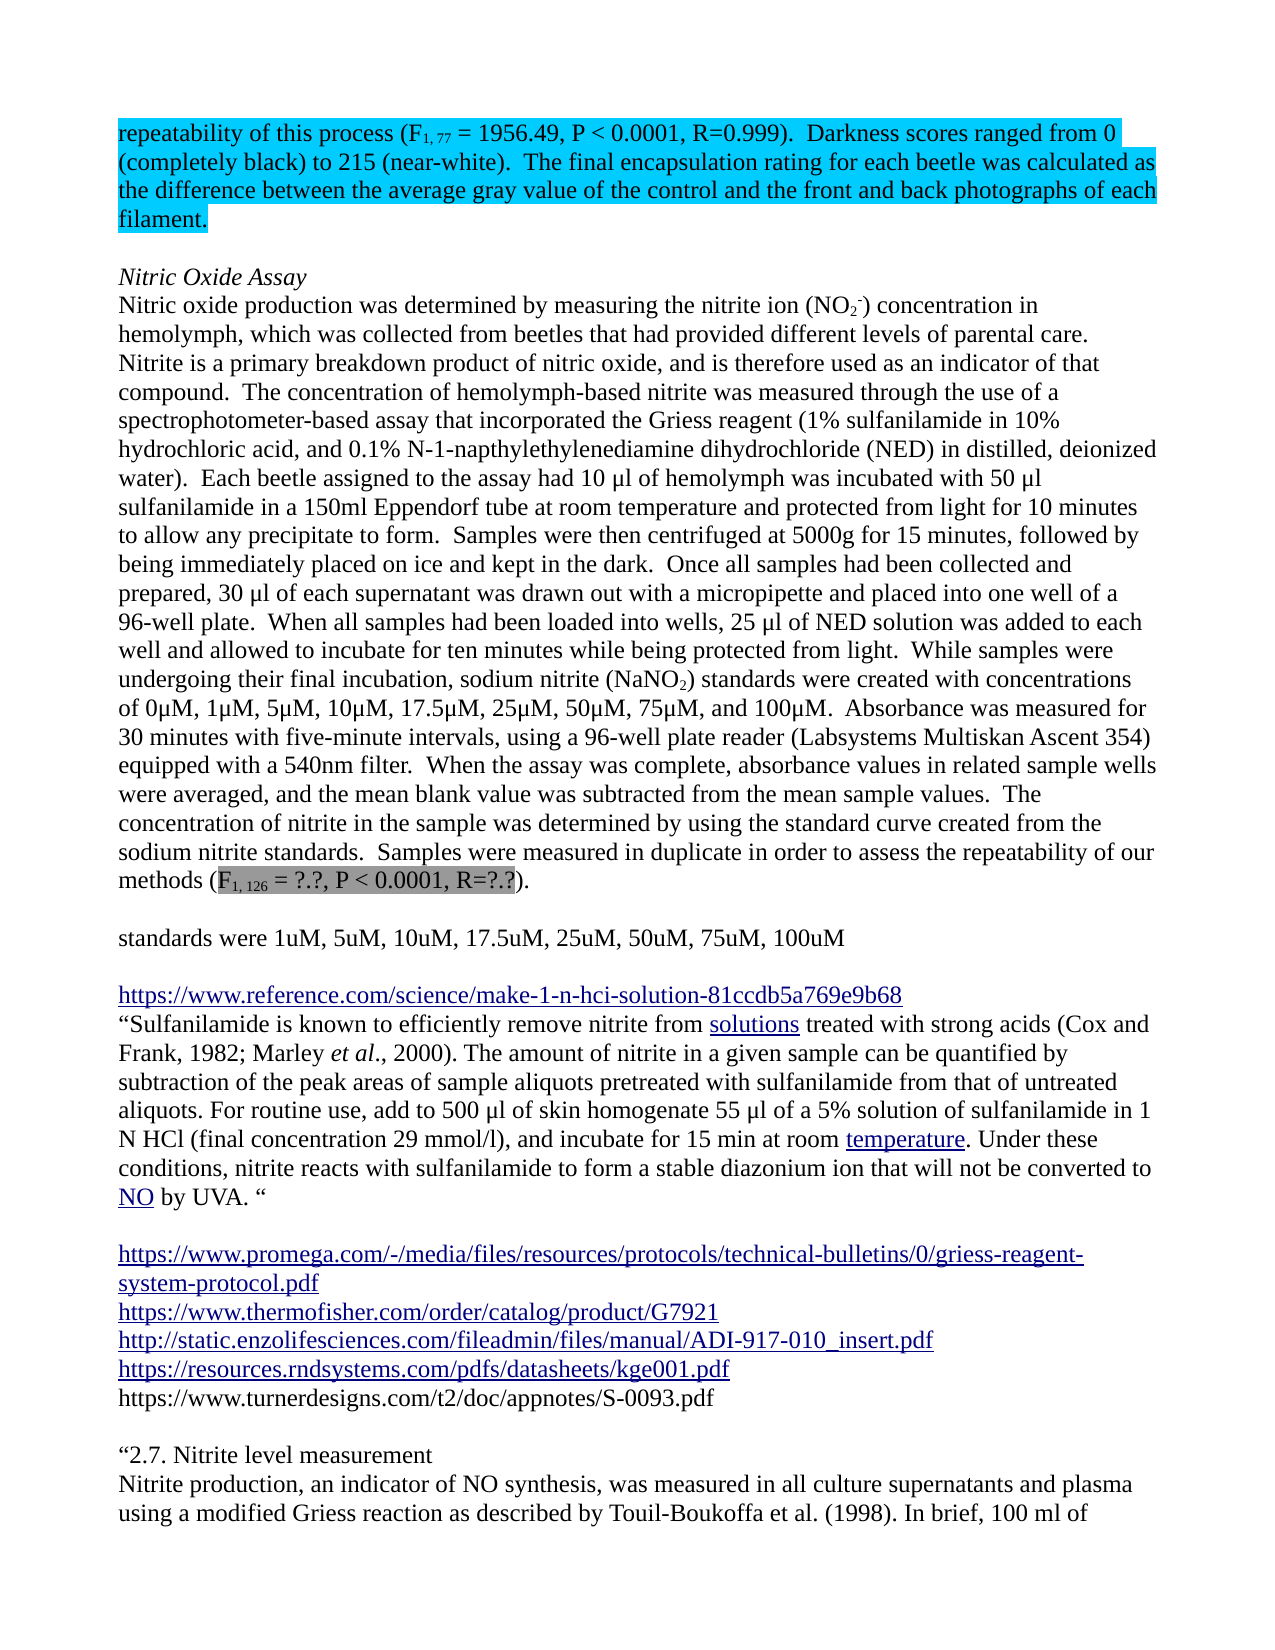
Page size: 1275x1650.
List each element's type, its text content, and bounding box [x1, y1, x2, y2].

text https://www.reference.com/science/make-1-n-hci-solution-81ccdb5a769e9b68 [118, 981, 1157, 1009]
text https://www.promega.com/-/media/files/resources/protocols/technical-bulletins/0/griess-reagent-system-protocol.pdf [118, 1239, 1157, 1297]
text http://static.enzolifesciences.com/fileadmin/files/manual/ADI-917-010_insert.pdf [118, 1326, 1157, 1354]
text https://resources.rndsystems.com/pdfs/datasheets/kge001.pdf [118, 1354, 1157, 1383]
text Nitric oxide production was determined by measuring the nitrite ion (NO2-) concentration in hemolymph, which was collected from beetles that had provided different levels of parental care. Nitrite is a primary breakdown product of nitric oxide, and is therefore used as an indicator of that compound. The concentration of hemolymph-based nitrite was measured through the use of a spectrophotometer-based assay that incorporated the Griess reagent (1% sulfanilamide in 10% hydrochloric acid, and 0.1% N-1-napthylethylenediamine dihydrochloride (NED) in distilled, deionized water). Each beetle assigned to the assay had 10 μl of hemolymph was incubated with 50 μl sulfanilamide in a 150ml Eppendorf tube at room temperature and protected from light for 10 minutes to allow any precipitate to form. Samples were then centrifuged at 5000g for 15 minutes, followed by being immediately placed on ice and kept in the dark. Once all samples had been collected and prepared, 30 μl of each supernatant was drawn out with a micropipette and placed into one well of a 96-well plate. When all samples had been loaded into wells, 25 μl of NED solution was added to each well and allowed to incubate for ten minutes while being protected from light. While samples were undergoing their final incubation, sodium nitrite (NaNO2) standards were created with concentrations of 0μM, 1μM, 5μM, 10μM, 17.5μM, 25μM, 50μM, 75μM, and 100μM. Absorbance was measured for 30 minutes with five-minute intervals, using a 96-well plate reader (Labsystems Multiskan Ascent 354) equipped with a 540nm filter. When the assay was complete, absorbance values in related sample wells were averaged, and the mean blank value was subtracted from the mean sample values. The concentration of nitrite in the sample was determined by using the standard curve created from the sodium nitrite standards. Samples were measured in duplicate in order to assess the repeatability of our methods (F1, 126 = ?.?, P < 0.0001, R=?.?). [118, 291, 1157, 894]
text Nitric Oxide Assay [118, 262, 1157, 291]
text https://www.turnerdesigns.com/t2/doc/appnotes/S-0093.pdf [118, 1383, 1157, 1412]
text “Sulfanilamide is known to efficiently remove nitrite from solutions treated with strong acids (Cox and Frank, 1982; Marley et al., 2000). The amount of nitrite in a given sample can be quantified by subtraction of the peak areas of sample aliquots pretreated with sulfanilamide from that of untreated aliquots. For routine use, add to 500 μl of skin homogenate 55 μl of a 5% solution of sulfanilamide in 1 N HCl (final concentration 29 mmol/l), and incubate for 15 min at room temperature. Under these conditions, nitrite reacts with sulfanilamide to form a stable diazonium ion that will not be converted to NO by UVA. “ [118, 1009, 1157, 1211]
text repeatability of this process (F1, 77 = 1956.49, P < 0.0001, R=0.999). Darkness scores ranged from 0 (completely black) to 215 (near-white). The final encapsulation rating for each beetle was calculated as the difference between the average gray value of the control and the front and back photographs of each filament. [118, 118, 1157, 233]
text Nitrite production, an indicator of NO synthesis, was measured in all culture supernatants and plasma using a modified Griess reaction as described by Touil-Boukoffa et al. (1998). In brief, 100 ml of [118, 1469, 1157, 1527]
text “2.7. Nitrite level measurement [118, 1441, 1157, 1469]
text standards were 1uM, 5uM, 10uM, 17.5uM, 25uM, 50uM, 75uM, 100uM [118, 923, 1157, 952]
text https://www.thermofisher.com/order/catalog/product/G7921 [118, 1297, 1157, 1326]
